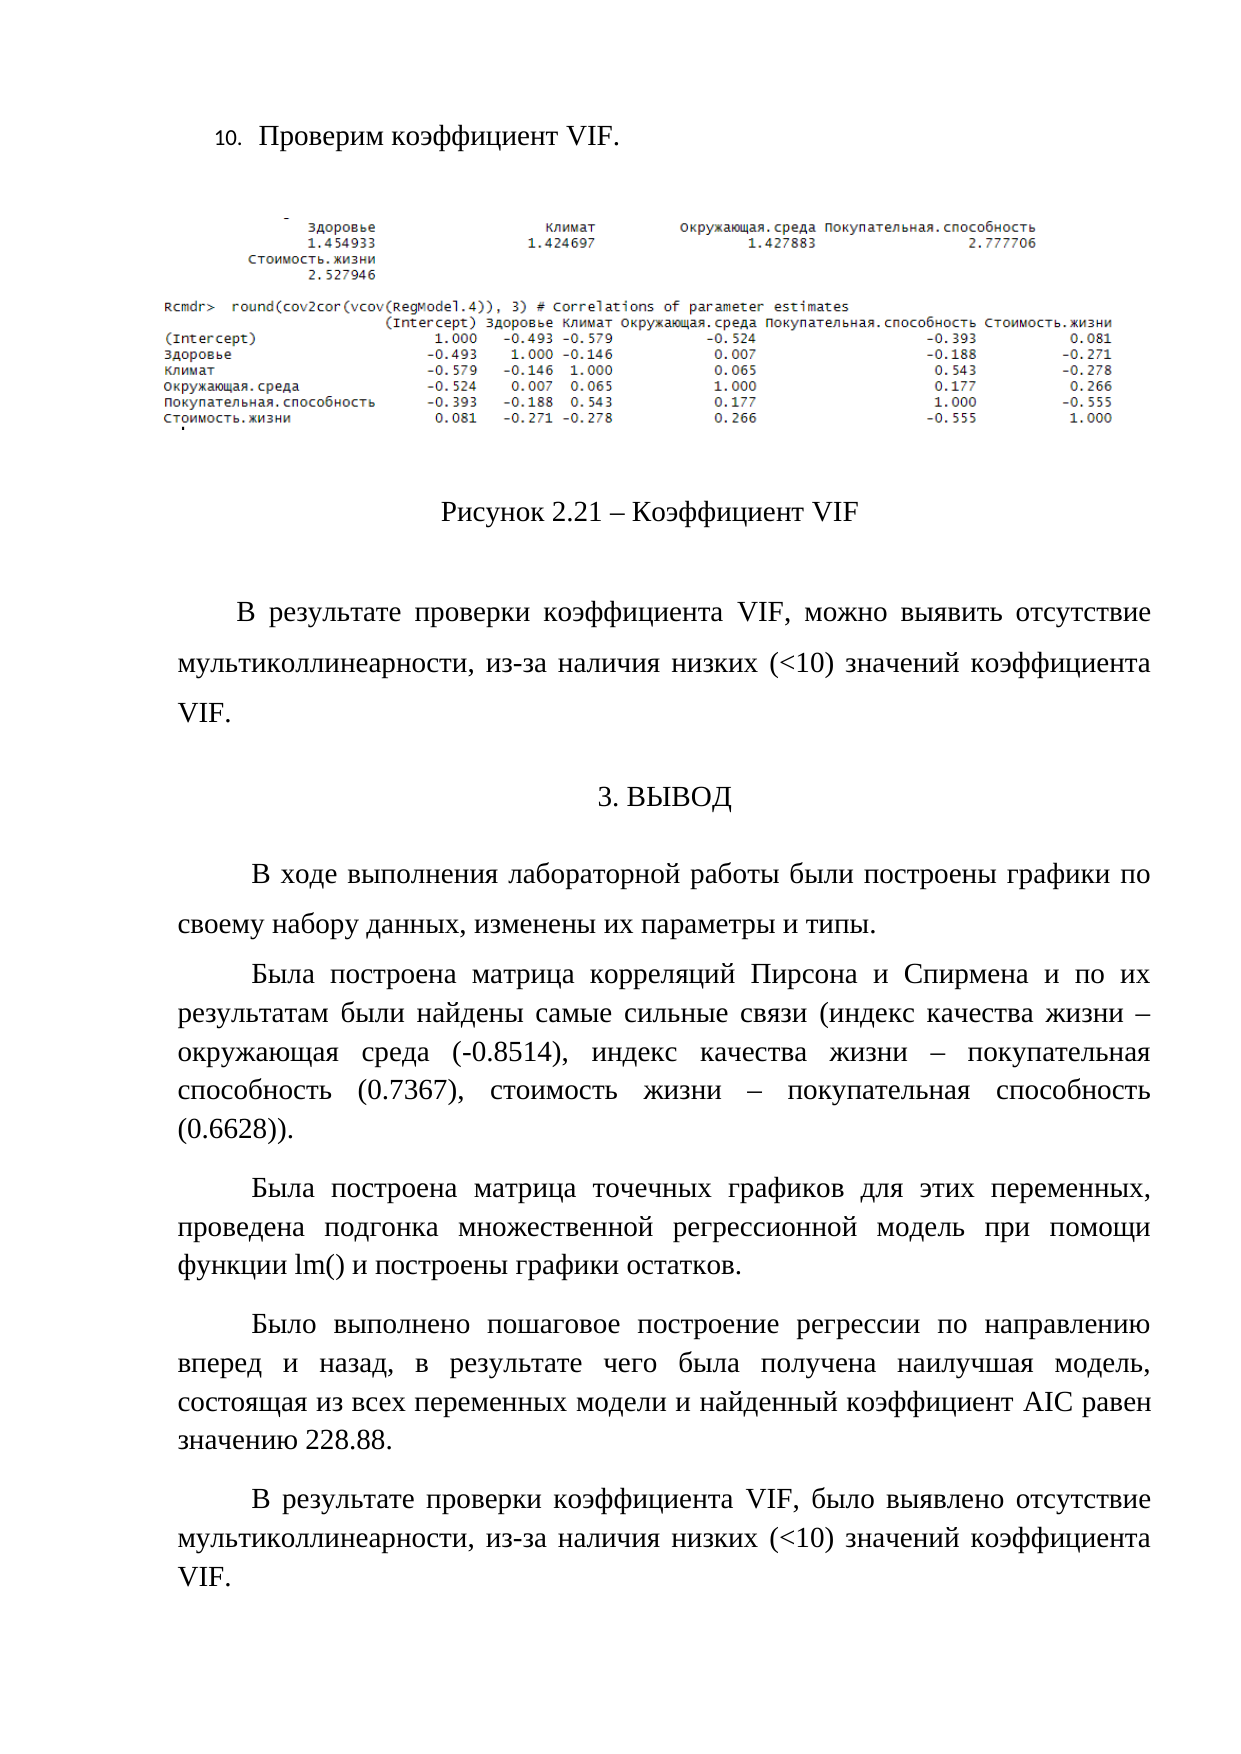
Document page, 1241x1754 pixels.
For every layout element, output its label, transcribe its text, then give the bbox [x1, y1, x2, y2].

list Проверим коэффициент VIF. [213, 118, 1152, 152]
text 3. Вывод [177, 779, 1152, 812]
text В результате проверки коэффициента VIF, можно выявить отсутствие мультиколлинеарности, из-за наличия низких (<10) значений коэффициента VIF. [177, 594, 1152, 728]
picture [162, 218, 1137, 430]
text Рисунок 2.21 – Коэффициент VIF [88, 494, 1152, 527]
text В ходе выполнения лабораторной работы были построены графики по своему набору данных, изменены их параметры и типы. [177, 856, 1152, 940]
text В результате проверки коэффициента VIF, было выявлено отсутствие мультиколлинеарности, из-за наличия низких (<10) значений коэффициента VIF. [177, 1482, 1152, 1592]
text Было выполнено пошаговое построение регрессии по направлению вперед и назад, в результате чего была получена наилучшая модель, состоящая из всех переменных модели и найденный коэффициент AIC равен значению 228.88. [177, 1307, 1152, 1456]
text Была построена матрица точечных графиков для этих переменных, проведена подгонка множественной регрессионной модель при помощи функции lm() и построены графики остатков. [177, 1170, 1152, 1281]
text Была построена матрица корреляций Пирсона и Спирмена и по их результатам были найдены самые сильные связи (индекс качества жизни – окружающая среда (-0.8514), индекс качества жизни – покупательная способность (0.7367), стоимость жизни – покупательная способность (0.6628)). [177, 957, 1152, 1144]
